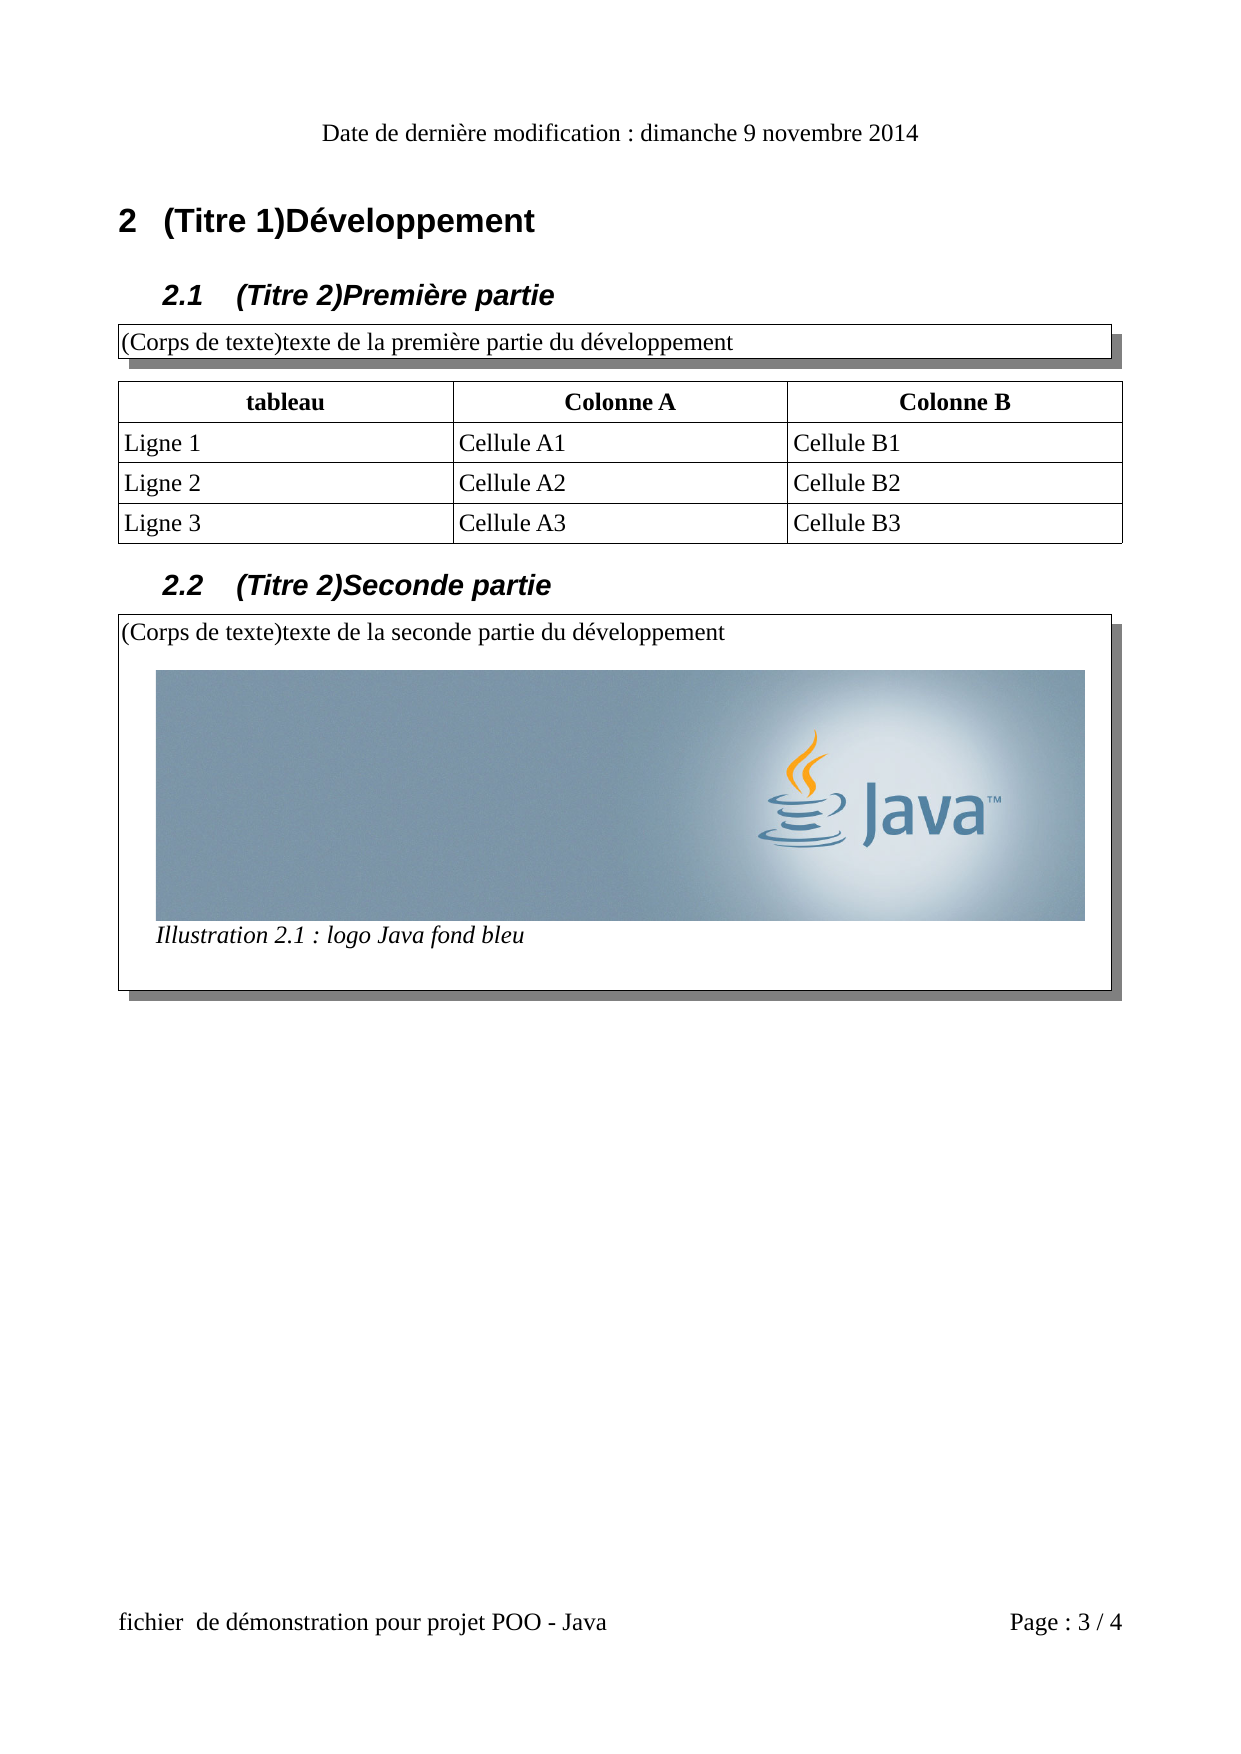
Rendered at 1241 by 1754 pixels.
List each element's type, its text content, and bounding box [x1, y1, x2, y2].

table_cell Cellule A2 [454, 463, 787, 502]
subtitle (Titre 2)Seconde partie [162, 568, 1122, 601]
table_cell Cellule B2 [788, 463, 1122, 502]
table_cell Ligne 3 [119, 504, 453, 543]
table_cell Ligne 2 [119, 463, 453, 502]
subtitle (Titre 2)Première partie [162, 277, 1122, 311]
picture [155, 670, 1085, 921]
table_header tableau [119, 382, 453, 422]
table_header Colonne A [454, 382, 787, 422]
table_cell Ligne 1 [119, 423, 453, 462]
table_cell Cellule B3 [788, 504, 1122, 543]
text (Corps de texte)texte de la seconde partie du développement [119, 615, 1111, 646]
table_cell Cellule A3 [454, 504, 787, 543]
text (Corps de texte)texte de la première partie du développement [119, 325, 1111, 358]
table_cell Cellule A1 [454, 423, 787, 462]
table_cell Cellule B1 [788, 423, 1122, 462]
table_header Colonne B [788, 382, 1122, 422]
text Illustration 2.1 : logo Java fond bleu [156, 921, 1085, 949]
subtitle (Titre 1)Développement [118, 201, 1122, 240]
